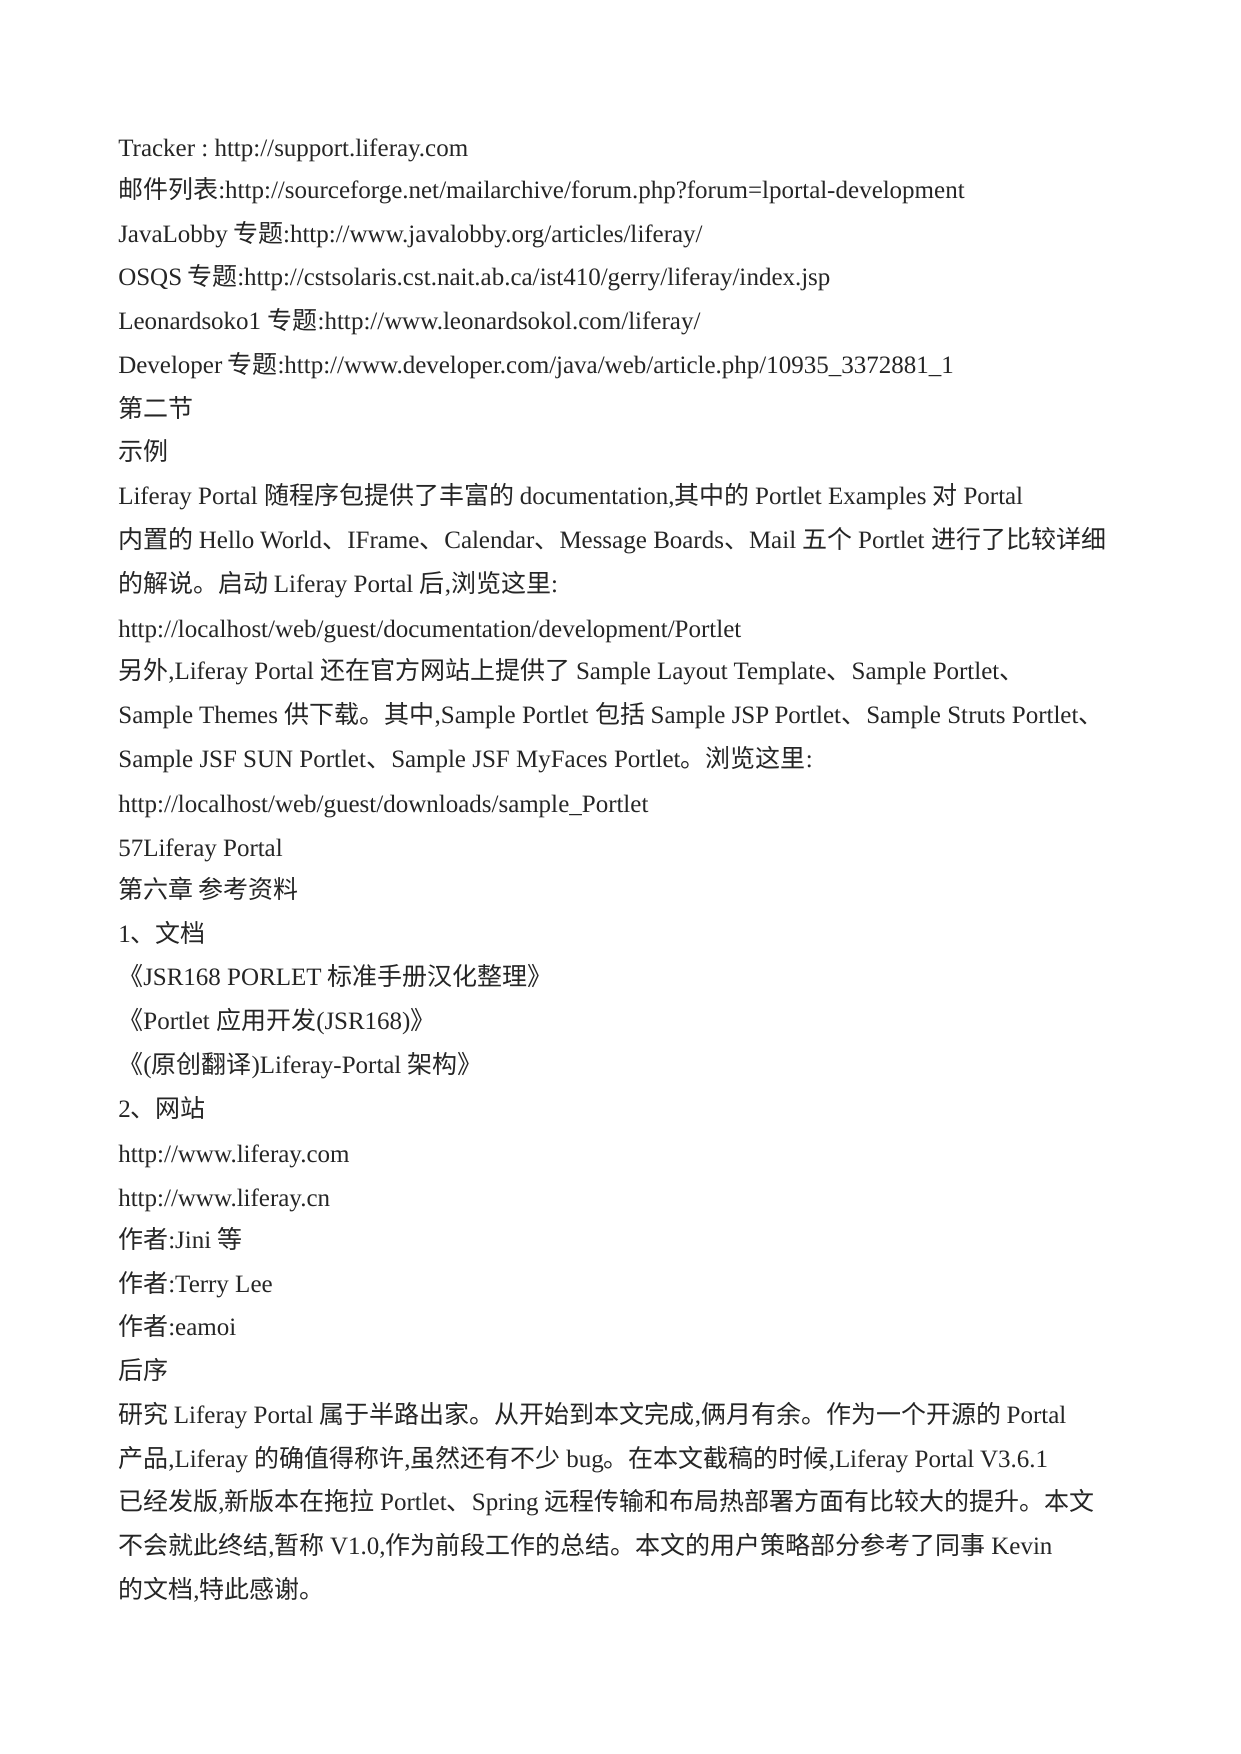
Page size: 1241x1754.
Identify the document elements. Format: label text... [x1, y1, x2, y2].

text 57Liferay Portal [118, 818, 1122, 862]
text Liferay Portal 随程序包提供了丰富的 documentation,其中的 Portlet Examples 对 Portal [118, 468, 1122, 512]
text 第六章 参考资料 [118, 862, 1122, 906]
text 作者:Terry Lee [118, 1256, 1122, 1299]
text 的文档,特此感谢。 [118, 1562, 1122, 1606]
text 不会就此终结,暂称 V1.0,作为前段工作的总结。本文的用户策略部分参考了同事 Kevin [118, 1518, 1122, 1562]
text http://localhost/web/guest/downloads/sample_Portlet [118, 774, 1122, 818]
text 另外,Liferay Portal 还在官方网站上提供了 Sample Layout Template、Sample Portlet、 [118, 643, 1122, 687]
text 《JSR168 PORLET 标准手册汉化整理》 [118, 949, 1122, 993]
text 作者:Jini 等 [118, 1212, 1122, 1256]
text 内置的 Hello World、IFrame、Calendar、Message Boards、Mail 五个 Portlet 进行了比较详细 [118, 512, 1122, 556]
text JavaLobby专题:http://www.javalobby.org/articles/liferay/ [118, 206, 1122, 249]
text 《Portlet 应用开发(JSR168)》 [118, 993, 1122, 1037]
text 1、文档 [118, 906, 1122, 949]
text Sample Themes 供下载。其中,Sample Portlet 包括 Sample JSP Portlet、Sample Struts Portlet、 [118, 687, 1122, 731]
text Sample JSF SUN Portlet、Sample JSF MyFaces Portlet。浏览这里: [118, 731, 1122, 774]
text http://localhost/web/guest/documentation/development/Portlet [118, 599, 1122, 643]
text 示例 [118, 424, 1122, 468]
text 的解说。启动 Liferay Portal 后,浏览这里: [118, 556, 1122, 599]
text 2、网站 [118, 1081, 1122, 1124]
text 研究 Liferay Portal 属于半路出家。从开始到本文完成,俩月有余。作为一个开源的 Portal [118, 1387, 1122, 1431]
text OSQS专题:http://cstsolaris.cst.nait.ab.ca/ist410/gerry/liferay/index.jsp [118, 249, 1122, 293]
text Leonardsoko1 专题:http://www.leonardsokol.com/liferay/ [118, 293, 1122, 337]
text 《(原创翻译)Liferay-Portal 架构》 [118, 1037, 1122, 1081]
text 邮件列表:http://sourceforge.net/mailarchive/forum.php?forum=lportal-development [118, 162, 1122, 206]
text 第二节 [118, 381, 1122, 424]
text 已经发版,新版本在拖拉 Portlet、Spring 远程传输和布局热部署方面有比较大的提升。本文 [118, 1474, 1122, 1518]
text Tracker : http://support.liferay.com [118, 118, 1122, 162]
text http://www.liferay.cn [118, 1168, 1122, 1212]
text 产品,Liferay 的确值得称许,虽然还有不少 bug。在本文截稿的时候,Liferay Portal V3.6.1 [118, 1431, 1122, 1474]
text 后序 [118, 1343, 1122, 1387]
text Developer专题:http://www.developer.com/java/web/article.php/10935_3372881_1 [118, 337, 1122, 381]
text http://www.liferay.com [118, 1124, 1122, 1168]
text 作者:eamoi [118, 1299, 1122, 1343]
